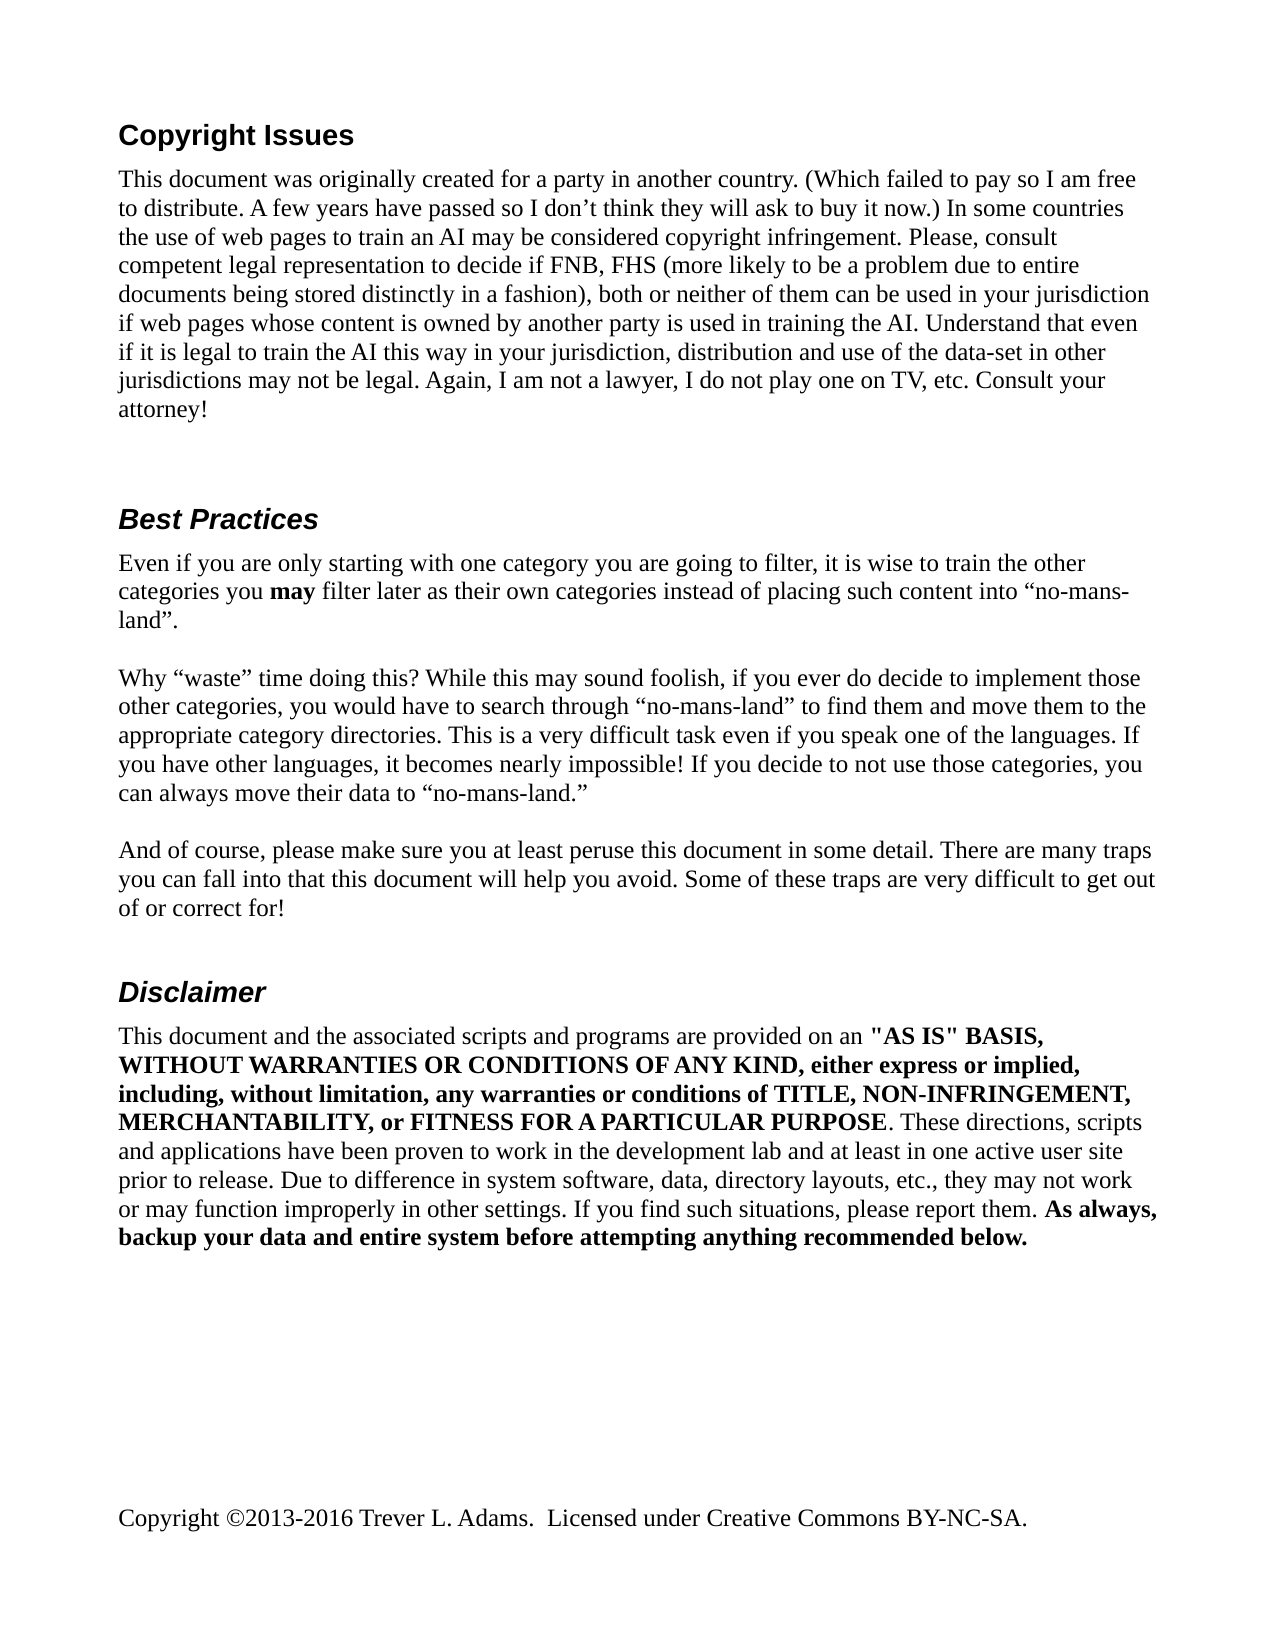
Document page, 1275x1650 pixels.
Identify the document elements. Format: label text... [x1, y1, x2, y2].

subtitle Best Practices [118, 502, 1157, 535]
text Why “waste” time doing this? While this may sound foolish, if you ever do decide to implement those other categories, you would have to search through “no-mans-land” to find them and move them to the appropriate category directories. This is a very difficult task even if you speak one of the languages. If you have other languages, it becomes nearly impossible! If you decide to not use those categories, you can always move their data to “no-mans-land.” [118, 663, 1157, 806]
subtitle Copyright Issues [118, 118, 1157, 152]
subtitle Disclaimer [118, 975, 1157, 1009]
text And of course, please make sure you at least peruse this document in some detail. There are many traps you can fall into that this document will help you avoid. Some of these traps are very difficult to get out of or correct for! [118, 835, 1157, 921]
text This document was originally created for a party in another country. (Which failed to pay so I am free to distribute. A few years have passed so I don’t think they will ask to buy it now.) In some countries the use of web pages to train an AI may be considered copyright infringement. Please, consult competent legal representation to decide if FNB, FHS (more likely to be a problem due to entire documents being stored distinctly in a fashion), both or neither of them can be used in your jurisdiction if web pages whose content is owned by another party is used in training the AI. Understand that even if it is legal to train the AI this way in your jurisdiction, distribution and use of the data-set in other jurisdictions may not be legal. Again, I am not a lawyer, I do not play one on TV, etc. Consult your attorney! [118, 164, 1157, 423]
text Even if you are only starting with one category you are going to filter, it is wise to train the other categories you may filter later as their own categories instead of placing such content into “no-mans-land”. [118, 548, 1157, 634]
text This document and the associated scripts and programs are provided on an "AS IS" BASIS, WITHOUT WARRANTIES OR CONDITIONS OF ANY KIND, either express or implied, including, without limitation, any warranties or conditions of TITLE, NON-INFRINGEMENT, MERCHANTABILITY, or FITNESS FOR A PARTICULAR PURPOSE. These directions, scripts and applications have been proven to work in the development lab and at least in one active user site prior to release. Due to difference in system software, data, directory layouts, etc., they may not work or may function improperly in other settings. If you find such situations, please report them. As always, backup your data and entire system before attempting anything recommended below. [118, 1021, 1157, 1251]
